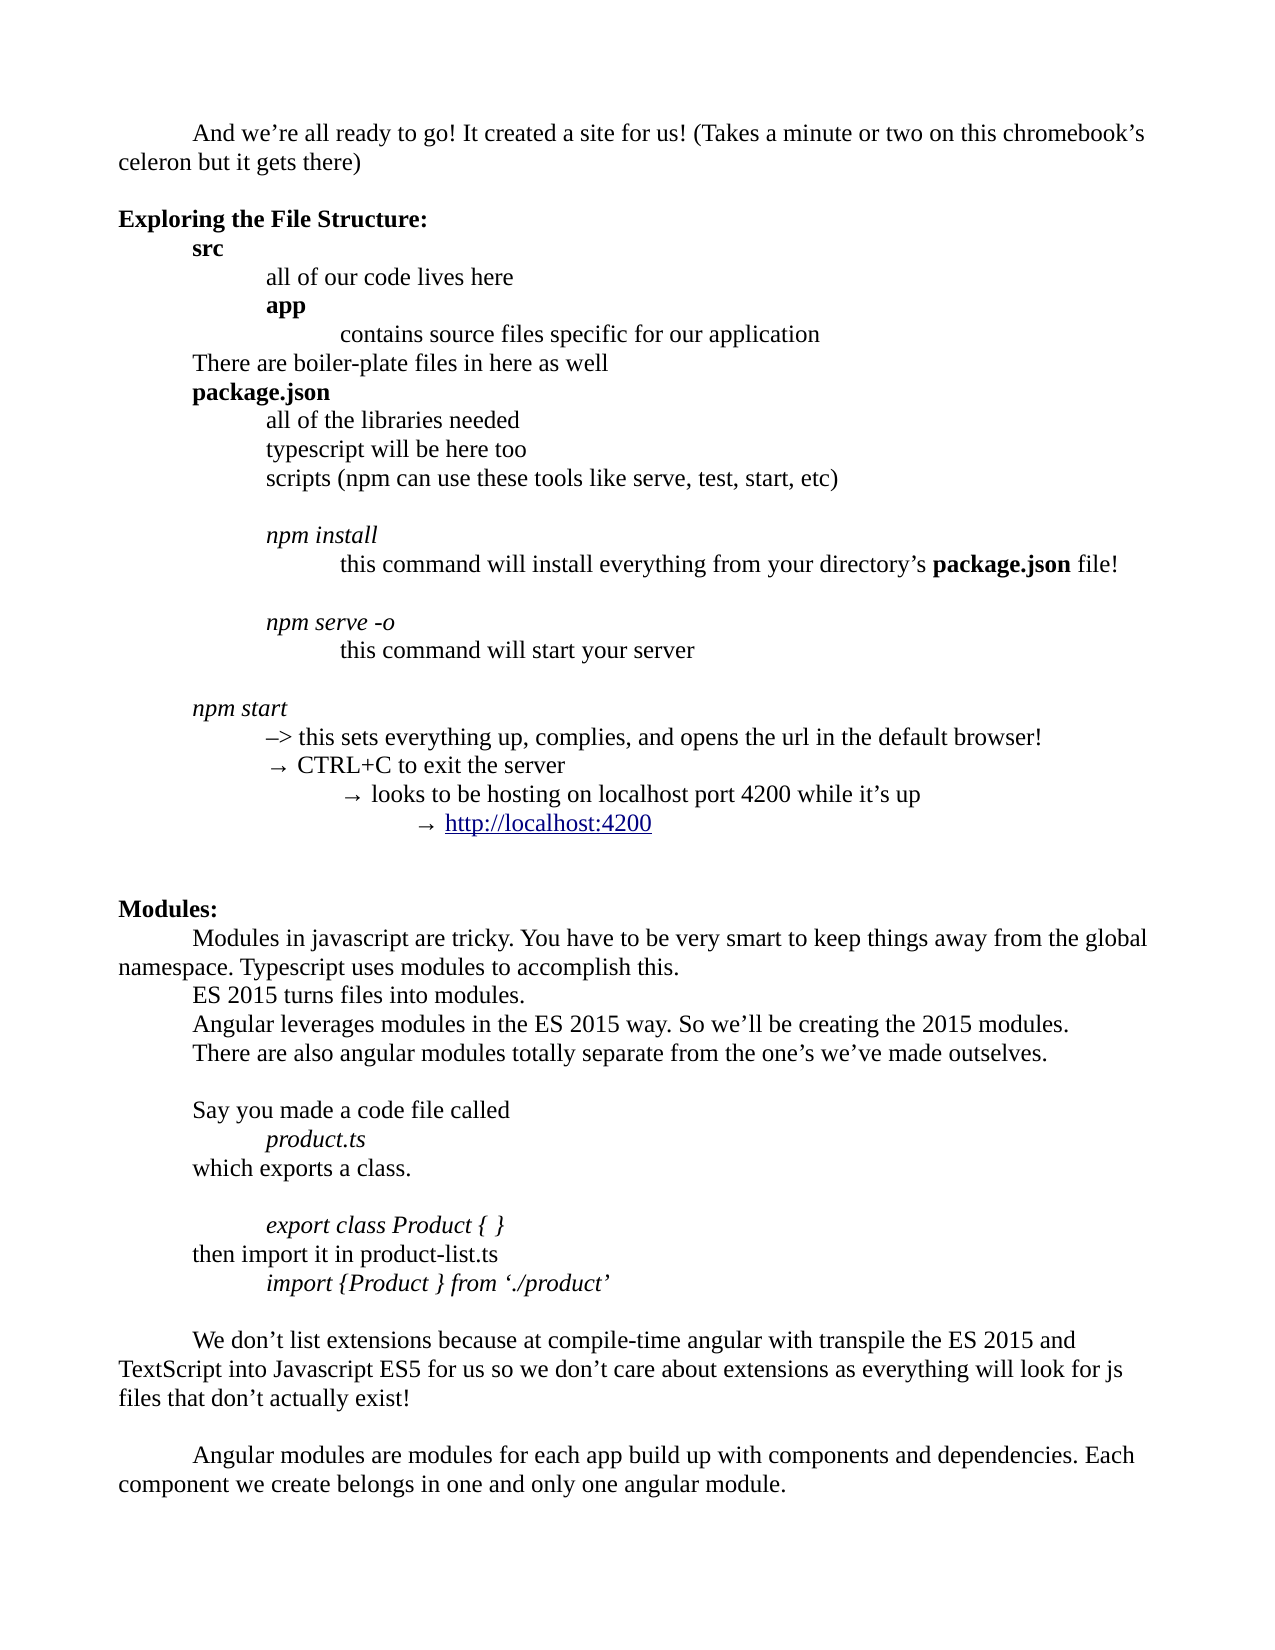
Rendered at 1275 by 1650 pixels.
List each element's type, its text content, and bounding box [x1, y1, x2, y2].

text this command will start your server [118, 636, 1157, 664]
text Angular modules are modules for each app build up with components and dependencies. Each component we create belongs in one and only one angular module. [118, 1441, 1157, 1498]
text npm install [118, 521, 1157, 549]
text export class Product { } [118, 1211, 1157, 1239]
text Exploring the File Structure: [118, 204, 1157, 233]
text Say you made a code file called [118, 1096, 1157, 1124]
text typescript will be here too [118, 434, 1157, 463]
text product.ts [118, 1124, 1157, 1153]
text And we’re all ready to go! It created a site for us! (Takes a minute or two on this chromebook’s celeron but it gets there) [118, 118, 1157, 176]
text Modules in javascript are tricky. You have to be very smart to keep things away from the global namespace. Typescript uses modules to accomplish this. [118, 923, 1157, 981]
text this command will install everything from your directory’s package.json file! [118, 549, 1157, 578]
text then import it in product-list.ts [118, 1239, 1157, 1268]
text src [118, 233, 1157, 262]
text npm start [118, 693, 1157, 722]
text package.json [118, 377, 1157, 406]
text all of the libraries needed [118, 406, 1157, 434]
text npm serve -o [118, 607, 1157, 636]
text –> this sets everything up, complies, and opens the url in the default browser! [118, 722, 1157, 751]
text Angular leverages modules in the ES 2015 way. So we’ll be creating the 2015 modules. [118, 1009, 1157, 1038]
text Modules: [118, 894, 1157, 923]
text There are also angular modules totally separate from the one’s we’ve made outselves. [118, 1038, 1157, 1067]
text → looks to be hosting on localhost port 4200 while it’s up [118, 779, 1157, 808]
text scripts (npm can use these tools like serve, test, start, etc) [118, 463, 1157, 492]
text app [118, 291, 1157, 319]
text We don’t list extensions because at compile-time angular with transpile the ES 2015 and TextScript into Javascript ES5 for us so we don’t care about extensions as everything will look for js files that don’t actually exist! [118, 1326, 1157, 1412]
text contains source files specific for our application [118, 319, 1157, 348]
text → CTRL+C to exit the server [118, 751, 1157, 779]
text which exports a class. [118, 1153, 1157, 1182]
text import {Product } from ‘./product’ [118, 1268, 1157, 1297]
text all of our code lives here [118, 262, 1157, 291]
text → http://localhost:4200 [118, 808, 1157, 837]
text ES 2015 turns files into modules. [118, 981, 1157, 1009]
text There are boiler-plate files in here as well [118, 348, 1157, 377]
